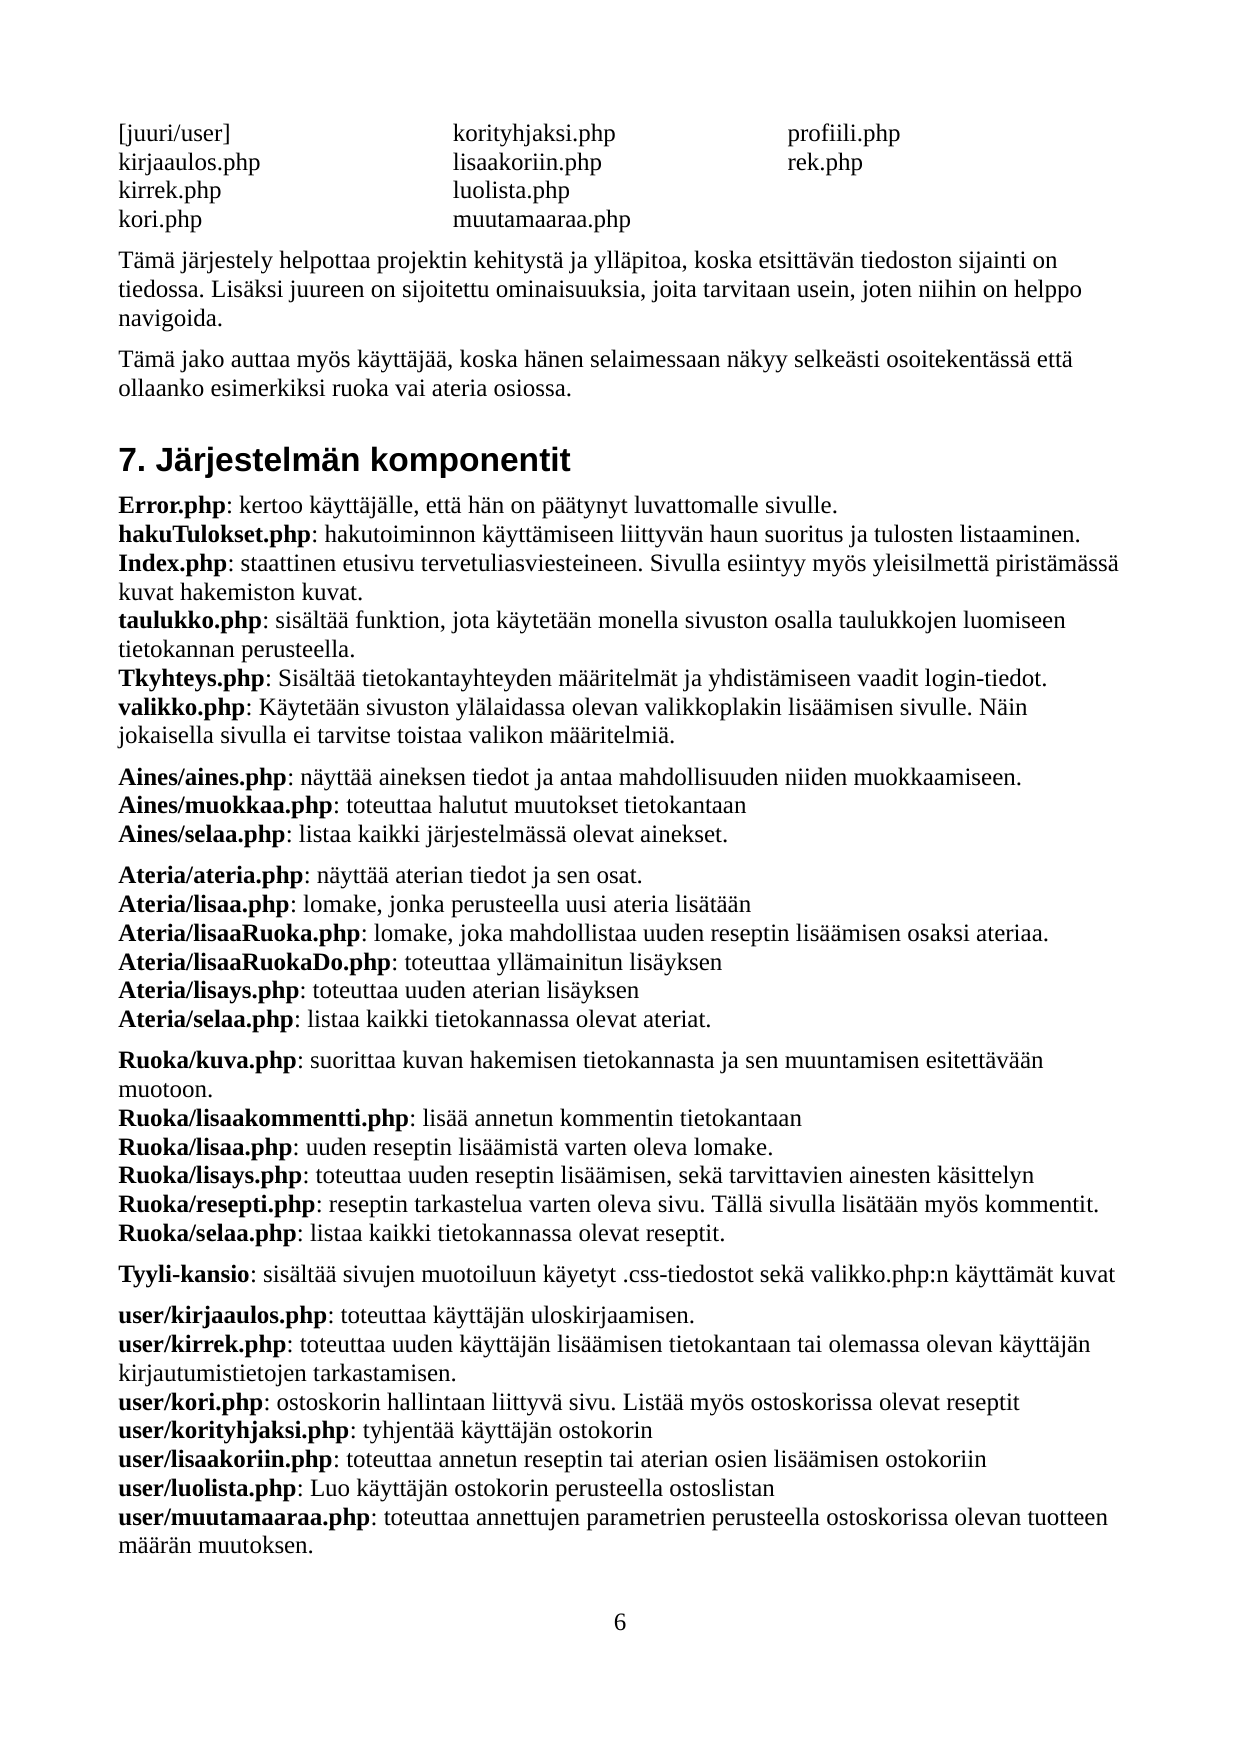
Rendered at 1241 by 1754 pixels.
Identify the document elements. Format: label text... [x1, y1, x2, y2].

text Ruoka/kuva.php: suorittaa kuvan hakemisen tietokannasta ja sen muuntamisen esitettävään muotoon. Ruoka/lisaakommentti.php: lisää annetun kommentin tietokantaan Ruoka/lisaa.php: uuden reseptin lisäämistä varten oleva lomake. Ruoka/lisays.php: toteuttaa uuden reseptin lisäämisen, sekä tarvittavien ainesten käsittelyn Ruoka/resepti.php: reseptin tarkastelua varten oleva sivu. Tällä sivulla lisätään myös kommentit. Ruoka/selaa.php: listaa kaikki tietokannassa olevat reseptit. [118, 1046, 1122, 1247]
text Error.php: kertoo käyttäjälle, että hän on päätynyt luvattomalle sivulle. hakuTulokset.php: hakutoiminnon käyttämiseen liittyvän haun suoritus ja tulosten listaaminen. Index.php: staattinen etusivu tervetuliasviesteineen. Sivulla esiintyy myös yleisilmettä piristämässä kuvat hakemiston kuvat. taulukko.php: sisältää funktion, jota käytetään monella sivuston osalla taulukkojen luomiseen tietokannan perusteella. Tkyhteys.php: Sisältää tietokantayhteyden määritelmät ja yhdistämiseen vaadit login-tiedot. valikko.php: Käytetään sivuston ylälaidassa olevan valikkoplakin lisäämisen sivulle. Näin jokaisella sivulla ei tarvitse toistaa valikon määritelmiä. [118, 491, 1122, 749]
text Tyyli-kansio: sisältää sivujen muotoiluun käyetyt .css-tiedostot sekä valikko.php:n käyttämät kuvat [118, 1259, 1122, 1288]
text Tämä järjestely helpottaa projektin kehitystä ja ylläpitoa, koska etsittävän tiedoston sijainti on tiedossa. Lisäksi juureen on sijoitettu ominaisuuksia, joita tarvitaan usein, joten niihin on helppo navigoida. [118, 246, 1122, 332]
text Ateria/ateria.php: näyttää aterian tiedot ja sen osat. Ateria/lisaa.php: lomake, jonka perusteella uusi ateria lisätään Ateria/lisaaRuoka.php: lomake, joka mahdollistaa uuden reseptin lisäämisen osaksi ateriaa. Ateria/lisaaRuokaDo.php: toteuttaa yllämainitun lisäyksen Ateria/lisays.php: toteuttaa uuden aterian lisäyksen Ateria/selaa.php: listaa kaikki tietokannassa olevat ateriat. [118, 861, 1122, 1033]
subtitle 7. Järjestelmän komponentit [118, 439, 1122, 478]
text Aines/aines.php: näyttää aineksen tiedot ja antaa mahdollisuuden niiden muokkaamiseen. Aines/muokkaa.php: toteuttaa halutut muutokset tietokantaan Aines/selaa.php: listaa kaikki järjestelmässä olevat ainekset. [118, 762, 1122, 848]
text [juuri/user] kirjaaulos.php kirrek.php kori.php korityhjaksi.php lisaakoriin.php luolista.php muutamaaraa.php profiili.php rek.php [118, 118, 1122, 233]
text user/kirjaaulos.php: toteuttaa käyttäjän uloskirjaamisen. user/kirrek.php: toteuttaa uuden käyttäjän lisäämisen tietokantaan tai olemassa olevan käyttäjän kirjautumistietojen tarkastamisen. user/kori.php: ostoskorin hallintaan liittyvä sivu. Listää myös ostoskorissa olevat reseptit user/korityhjaksi.php: tyhjentää käyttäjän ostokorin user/lisaakoriin.php: toteuttaa annetun reseptin tai aterian osien lisäämisen ostokoriin user/luolista.php: Luo käyttäjän ostokorin perusteella ostoslistan user/muutamaaraa.php: toteuttaa annettujen parametrien perusteella ostoskorissa olevan tuotteen määrän muutoksen. [118, 1301, 1122, 1559]
text Tämä jako auttaa myös käyttäjää, koska hänen selaimessaan näkyy selkeästi osoitekentässä että ollaanko esimerkiksi ruoka vai ateria osiossa. [118, 344, 1122, 402]
